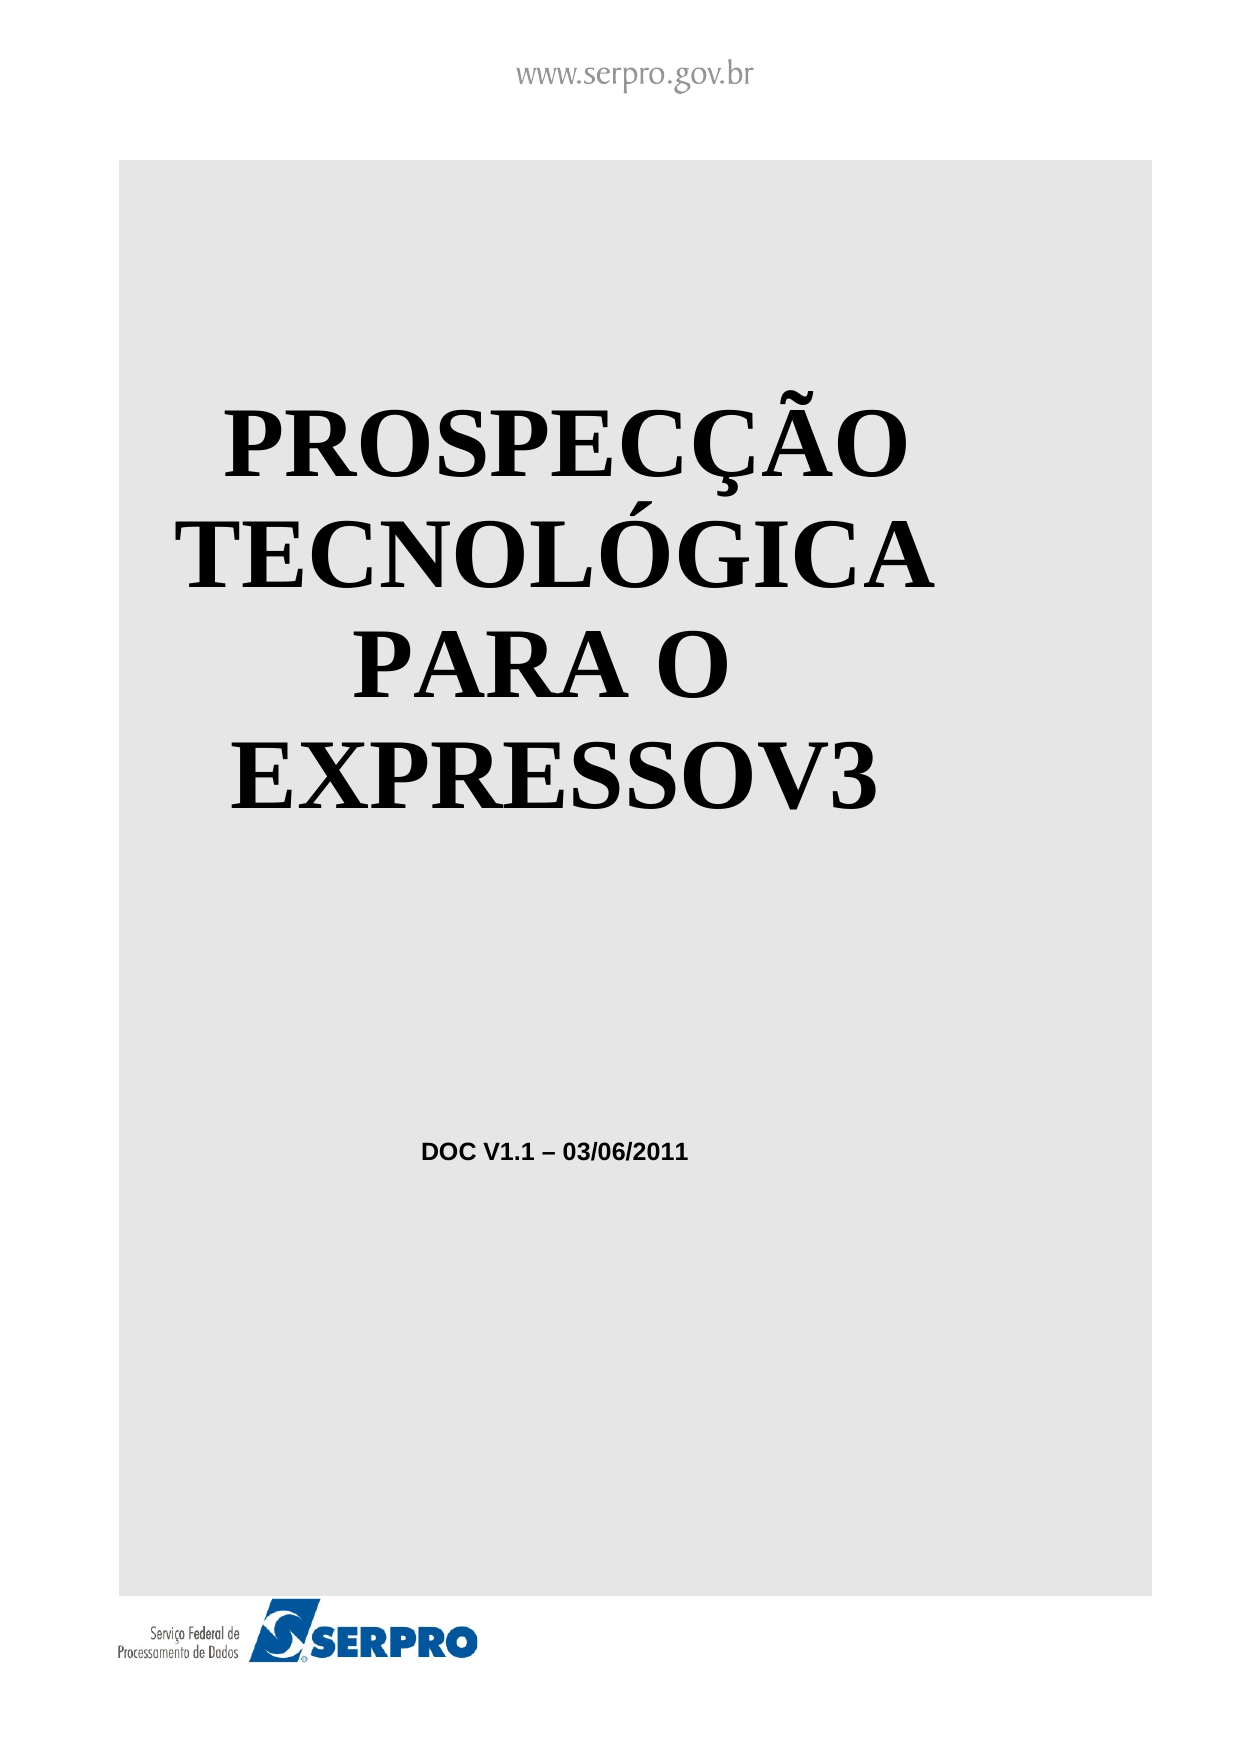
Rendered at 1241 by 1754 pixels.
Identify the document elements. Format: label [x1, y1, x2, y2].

picture [118, 1598, 478, 1663]
